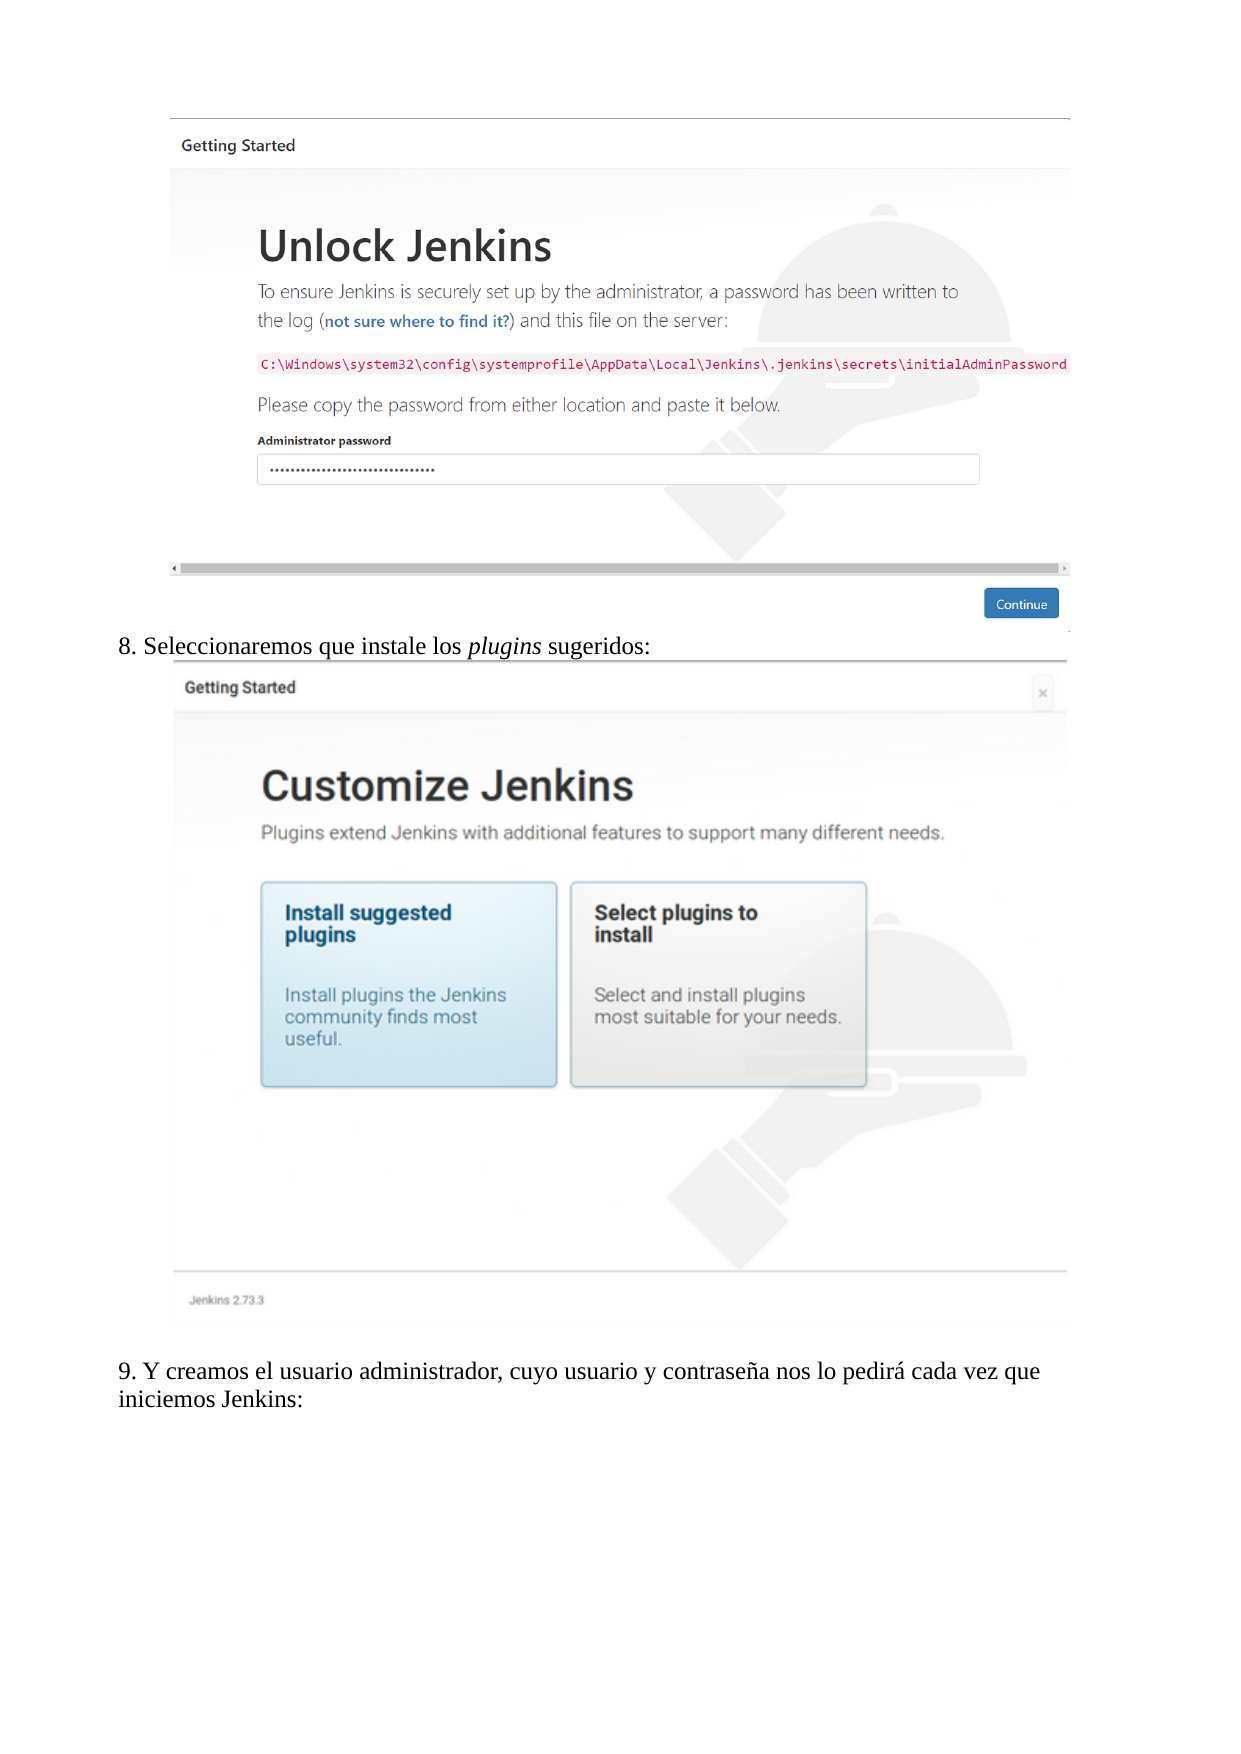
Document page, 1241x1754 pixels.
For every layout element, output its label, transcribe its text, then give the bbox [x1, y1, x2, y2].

text 9. Y creamos el usuario administrador, cuyo usuario y contraseña nos lo pedirá cada vez que iniciemos Jenkins: [118, 1356, 1122, 1413]
picture [169, 118, 1071, 632]
text 8. Seleccionaremos que instale los plugins sugeridos: [118, 118, 1122, 660]
picture [173, 660, 1067, 1327]
